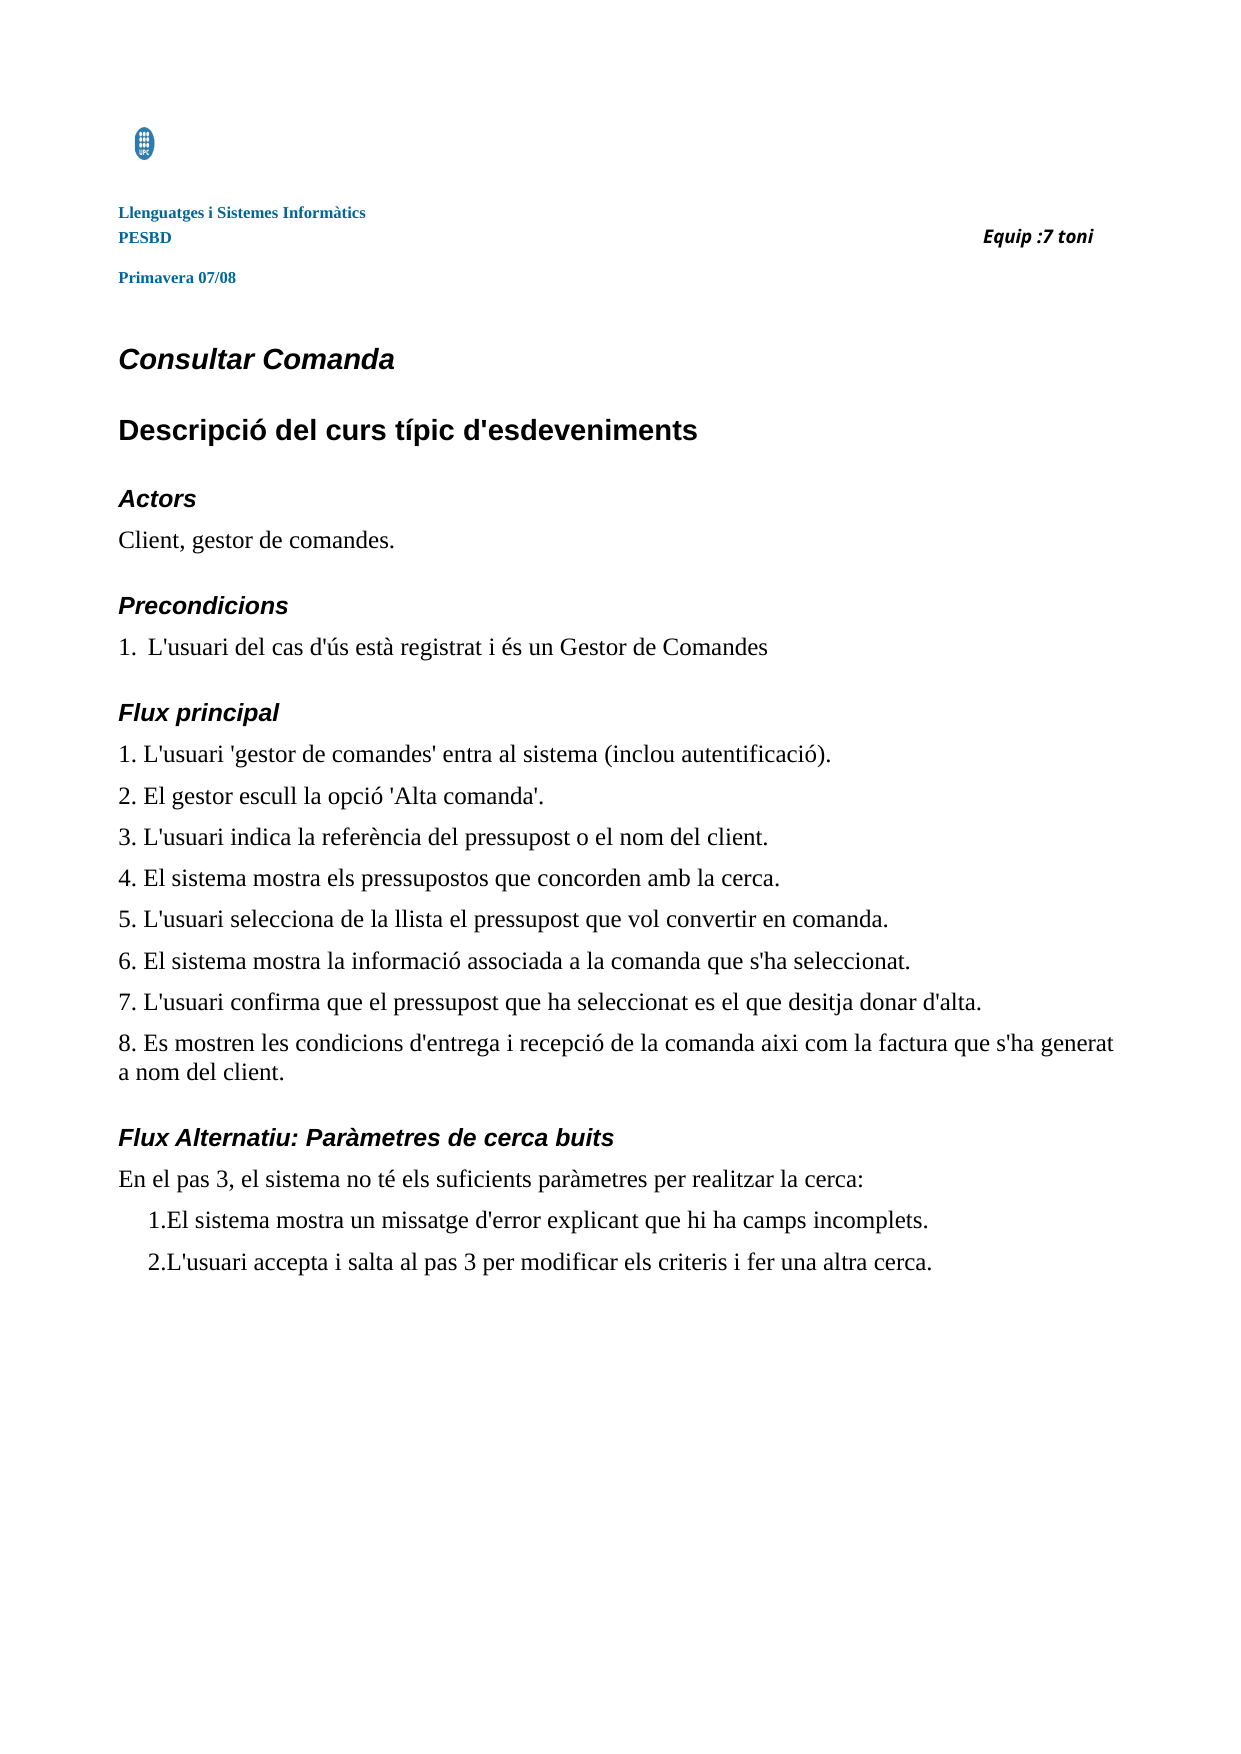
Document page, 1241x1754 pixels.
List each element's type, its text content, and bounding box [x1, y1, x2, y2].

text 1. L'usuari 'gestor de comandes' entra al sistema (inclou autentificació). [118, 739, 1122, 768]
text En el pas 3, el sistema no té els suficients paràmetres per realitzar la cerca: [118, 1164, 1122, 1193]
list 2.L'usuari accepta i salta al pas 3 per modificar els criteris i fer una altra cerca. [118, 1247, 1122, 1276]
text 5. L'usuari selecciona de la llista el pressupost que vol convertir en comanda. [118, 904, 1122, 933]
subtitle Precondicions [118, 591, 1122, 620]
text 2. El gestor escull la opció 'Alta comanda'. [118, 781, 1122, 809]
subtitle Flux Alternatiu: Paràmetres de cerca buits [118, 1123, 1122, 1152]
subtitle Actors [118, 484, 1122, 512]
text 7. L'usuari confirma que el pressupost que ha seleccionat es el que desitja donar d'alta. [118, 987, 1122, 1016]
text 4. El sistema mostra els pressupostos que concorden amb la cerca. [118, 863, 1122, 892]
text 6. El sistema mostra la informació associada a la comanda que s'ha seleccionat. [118, 946, 1122, 974]
subtitle Consultar Comanda [118, 342, 1122, 375]
list 1.El sistema mostra un missatge d'error explicant que hi ha camps incomplets. [118, 1206, 1122, 1234]
subtitle Flux principal [118, 698, 1122, 727]
list L'usuari del cas d'ús està registrat i és un Gestor de Comandes [118, 632, 1122, 661]
text 8. Es mostren les condicions d'entrega i recepció de la comanda aixi com la factura que s'ha generat a nom del client. [118, 1028, 1122, 1086]
text 3. L'usuari indica la referència del pressupost o el nom del client. [118, 822, 1122, 851]
text Client, gestor de comandes. [118, 525, 1122, 554]
subtitle Descripció del curs típic d'esdeveniments [118, 413, 1122, 446]
